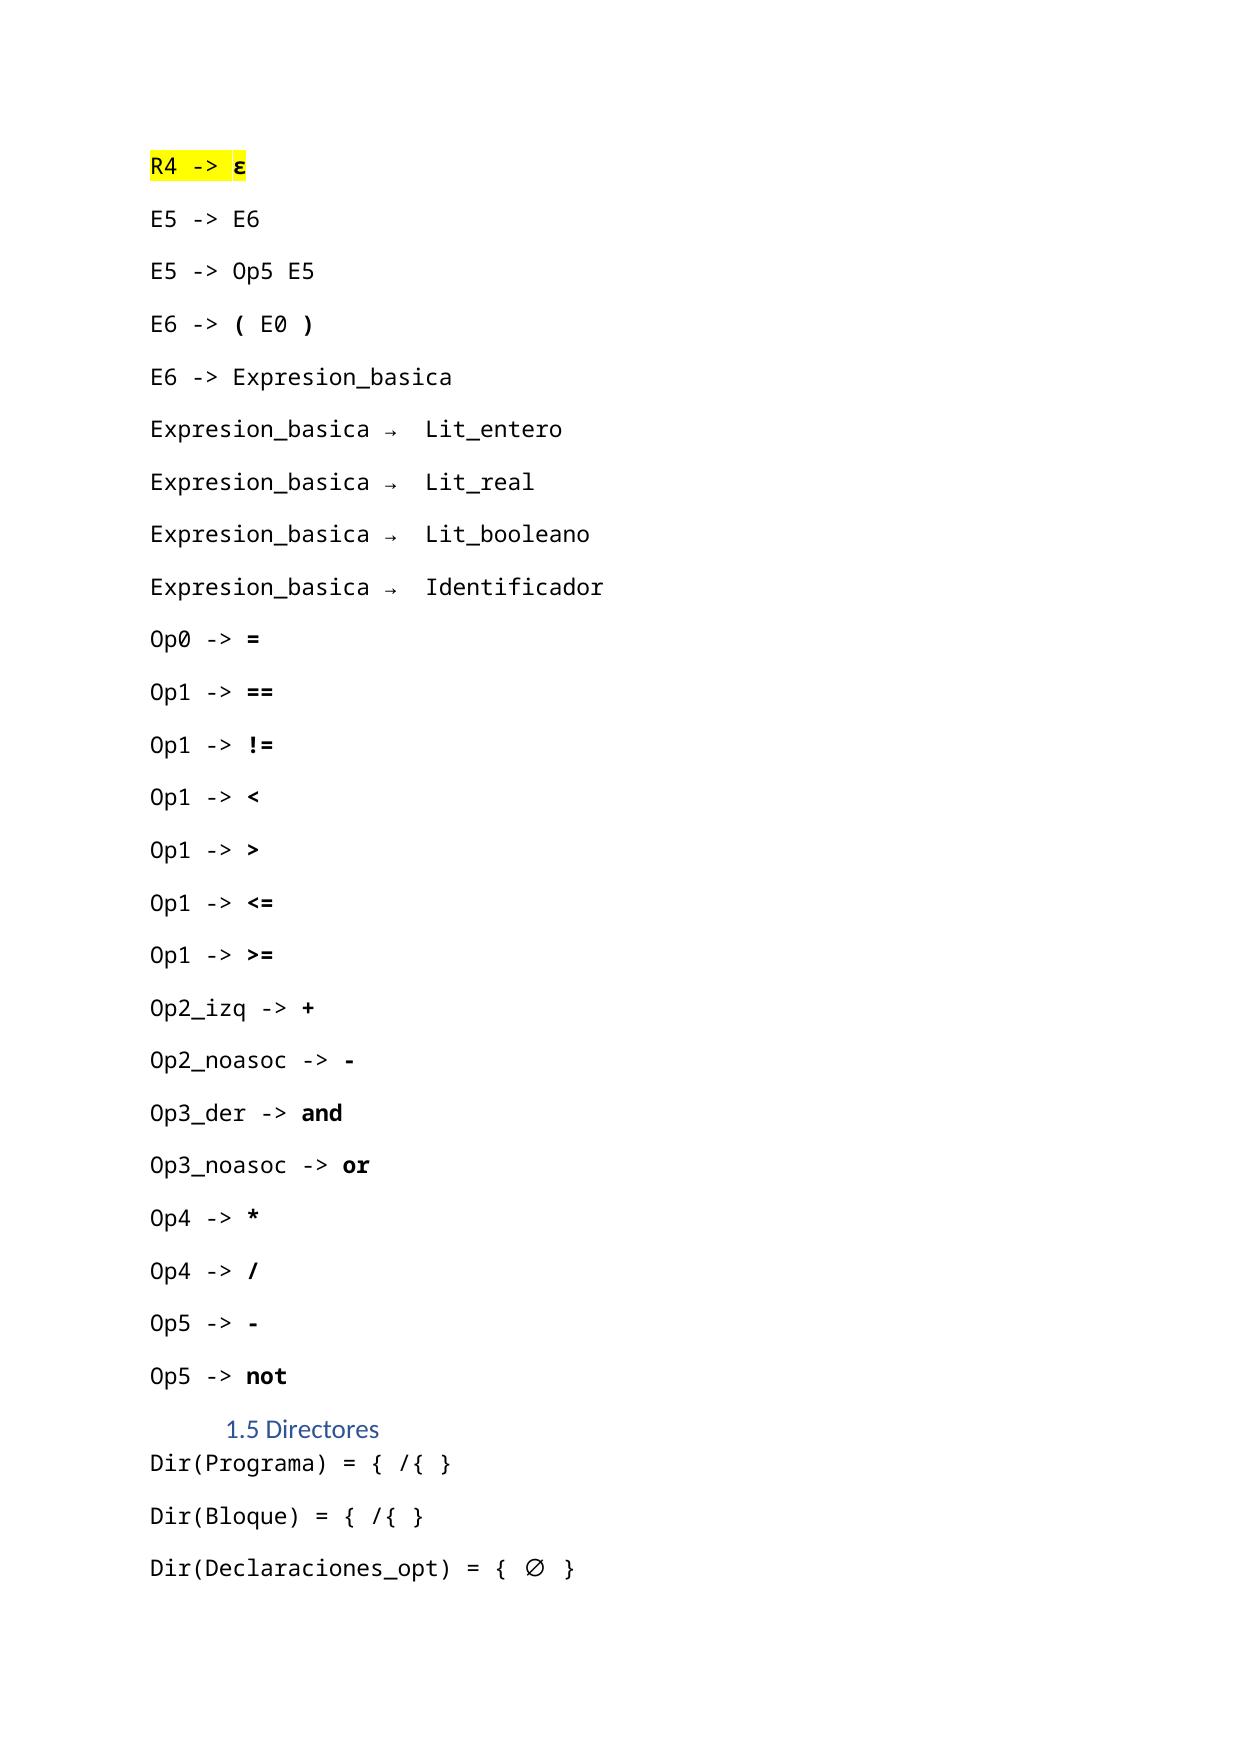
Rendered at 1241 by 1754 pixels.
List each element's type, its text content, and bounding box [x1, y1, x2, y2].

text Expresion_basica → Lit_real [150, 466, 1090, 497]
text Op1 -> <= [150, 886, 1090, 918]
text Op3_der -> and [150, 1097, 1090, 1128]
text Op1 -> > [150, 834, 1090, 865]
text Op5 -> - [150, 1307, 1090, 1338]
list 1.5 Directores [150, 1412, 1090, 1446]
text E6 -> Expresion_basica [150, 360, 1090, 392]
text Expresion_basica → Identificador [150, 571, 1090, 602]
text Op3_noasoc -> or [150, 1149, 1090, 1181]
text Op4 -> * [150, 1202, 1090, 1233]
text Op1 -> < [150, 781, 1090, 812]
text Op5 -> not [150, 1360, 1090, 1391]
text Op4 -> / [150, 1255, 1090, 1286]
text E5 -> Op5 E5 [150, 255, 1090, 286]
text Op0 -> = [150, 623, 1090, 655]
text E5 -> E6 [150, 203, 1090, 234]
text Op1 -> >= [150, 939, 1090, 970]
text R4 -> ε [150, 150, 1090, 181]
text Expresion_basica → Lit_entero [150, 413, 1090, 444]
text Op1 -> == [150, 676, 1090, 707]
text Dir(Bloque) = { /{ } [150, 1500, 1090, 1531]
text E6 -> ( E0 ) [150, 308, 1090, 339]
text Dir(Declaraciones_opt) = { ∅ } [150, 1552, 1090, 1583]
text Op1 -> != [150, 729, 1090, 760]
text Expresion_basica → Lit_booleano [150, 518, 1090, 549]
text Dir(Programa) = { /{ } [150, 1447, 1090, 1478]
text Op2_izq -> + [150, 992, 1090, 1023]
text Op2_noasoc -> - [150, 1044, 1090, 1076]
